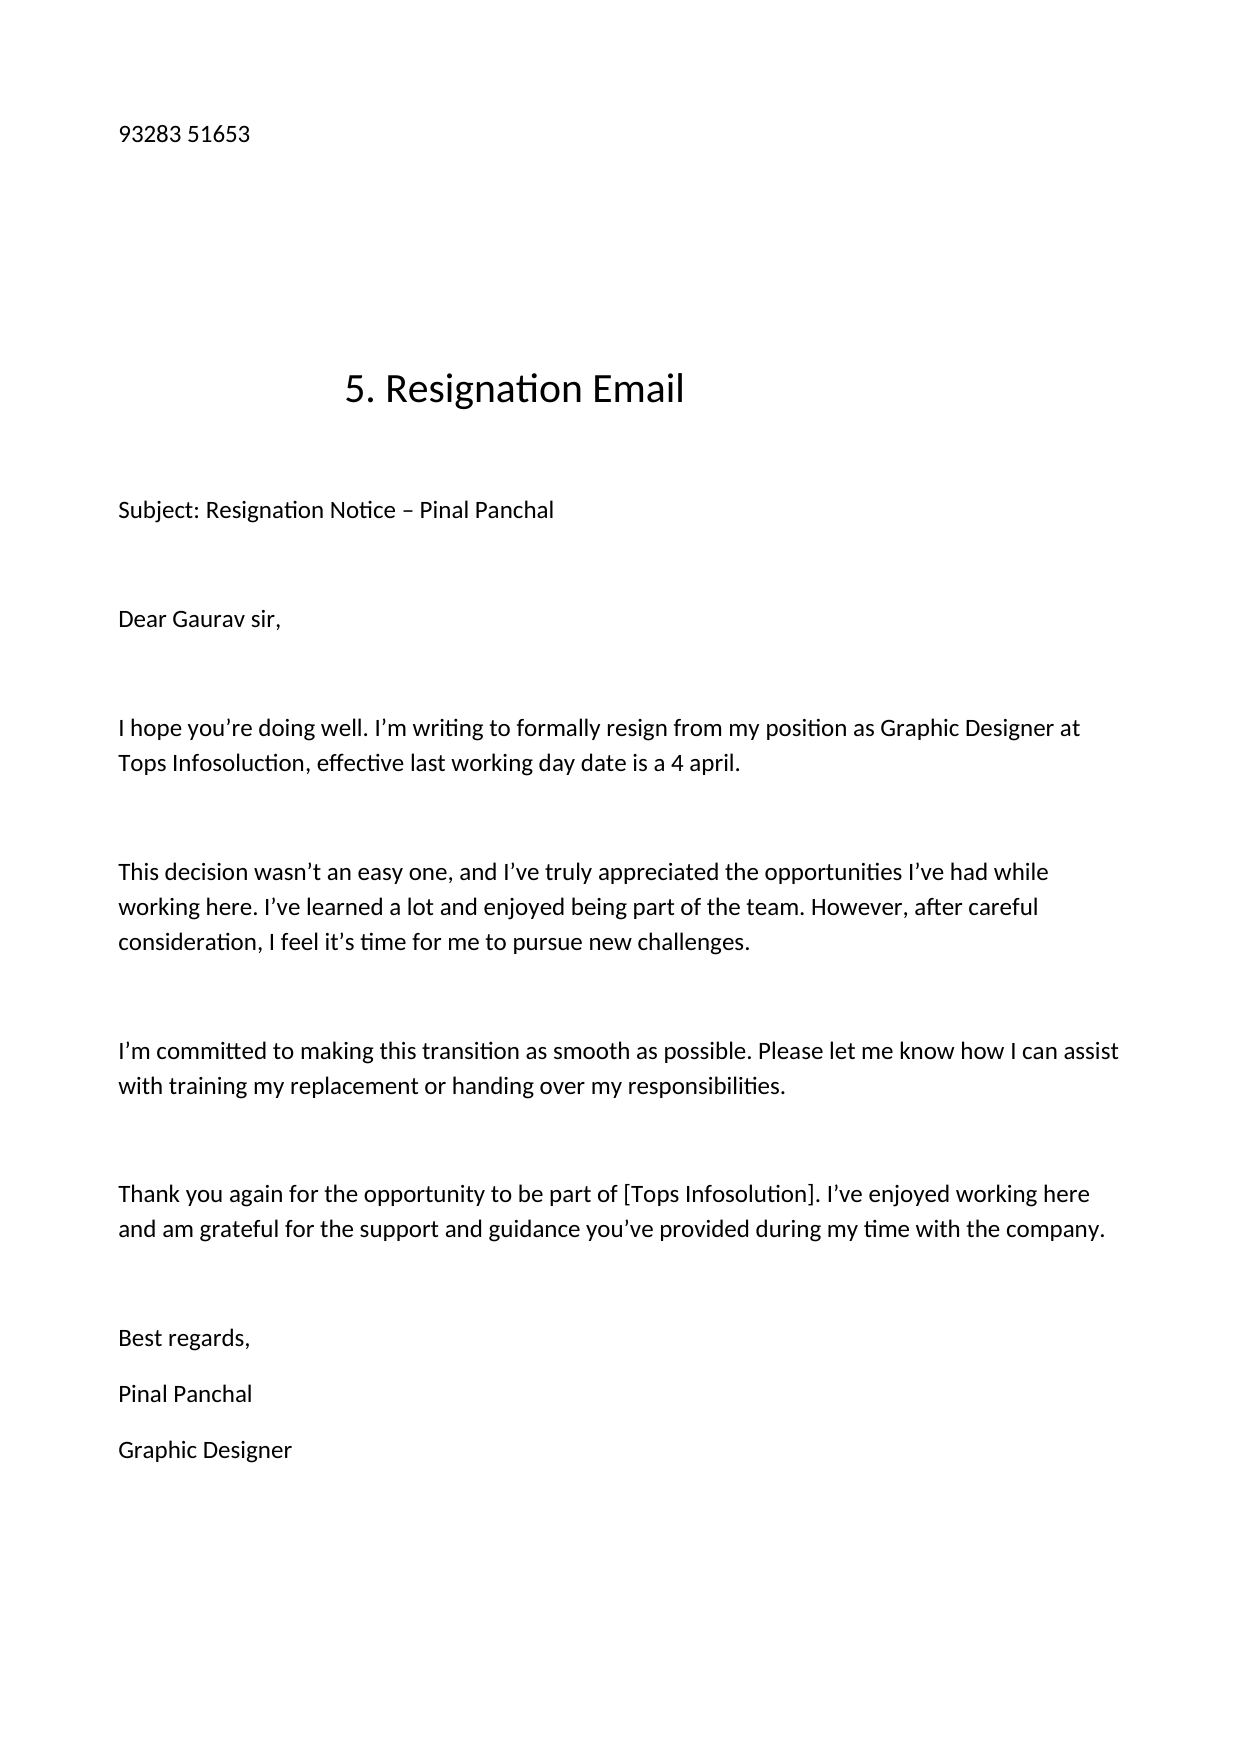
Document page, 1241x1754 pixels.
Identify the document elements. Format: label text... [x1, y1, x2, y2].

text I’m committed to making this transition as smooth as possible. Please let me know how I can assist with training my replacement or handing over my responsibilities. [118, 1035, 1122, 1100]
text 5. Resignation Email [118, 362, 1122, 413]
text Thank you again for the opportunity to be part of [Tops Infosolution]. I’ve enjoyed working here and am grateful for the support and guidance you’ve provided during my time with the company. [118, 1179, 1122, 1244]
text Best regards, [118, 1322, 1122, 1353]
text This decision wasn’t an easy one, and I’ve truly appreciated the opportunities I’ve had while working here. I’ve learned a lot and enjoyed being part of the team. However, after careful consideration, I feel it’s time for me to pursue new challenges. [118, 856, 1122, 956]
text I hope you’re doing well. I’m writing to formally resign from my position as Graphic Designer at Tops Infosoluction, effective last working day date is a 4 april. [118, 712, 1122, 778]
text 93283 51653 [118, 118, 1122, 149]
text Dear Gaurav sir, [118, 603, 1122, 634]
text Subject: Resignation Notice – Pinal Panchal [118, 494, 1122, 525]
text Pinal Panchal [118, 1378, 1122, 1409]
text Graphic Designer [118, 1434, 1122, 1465]
